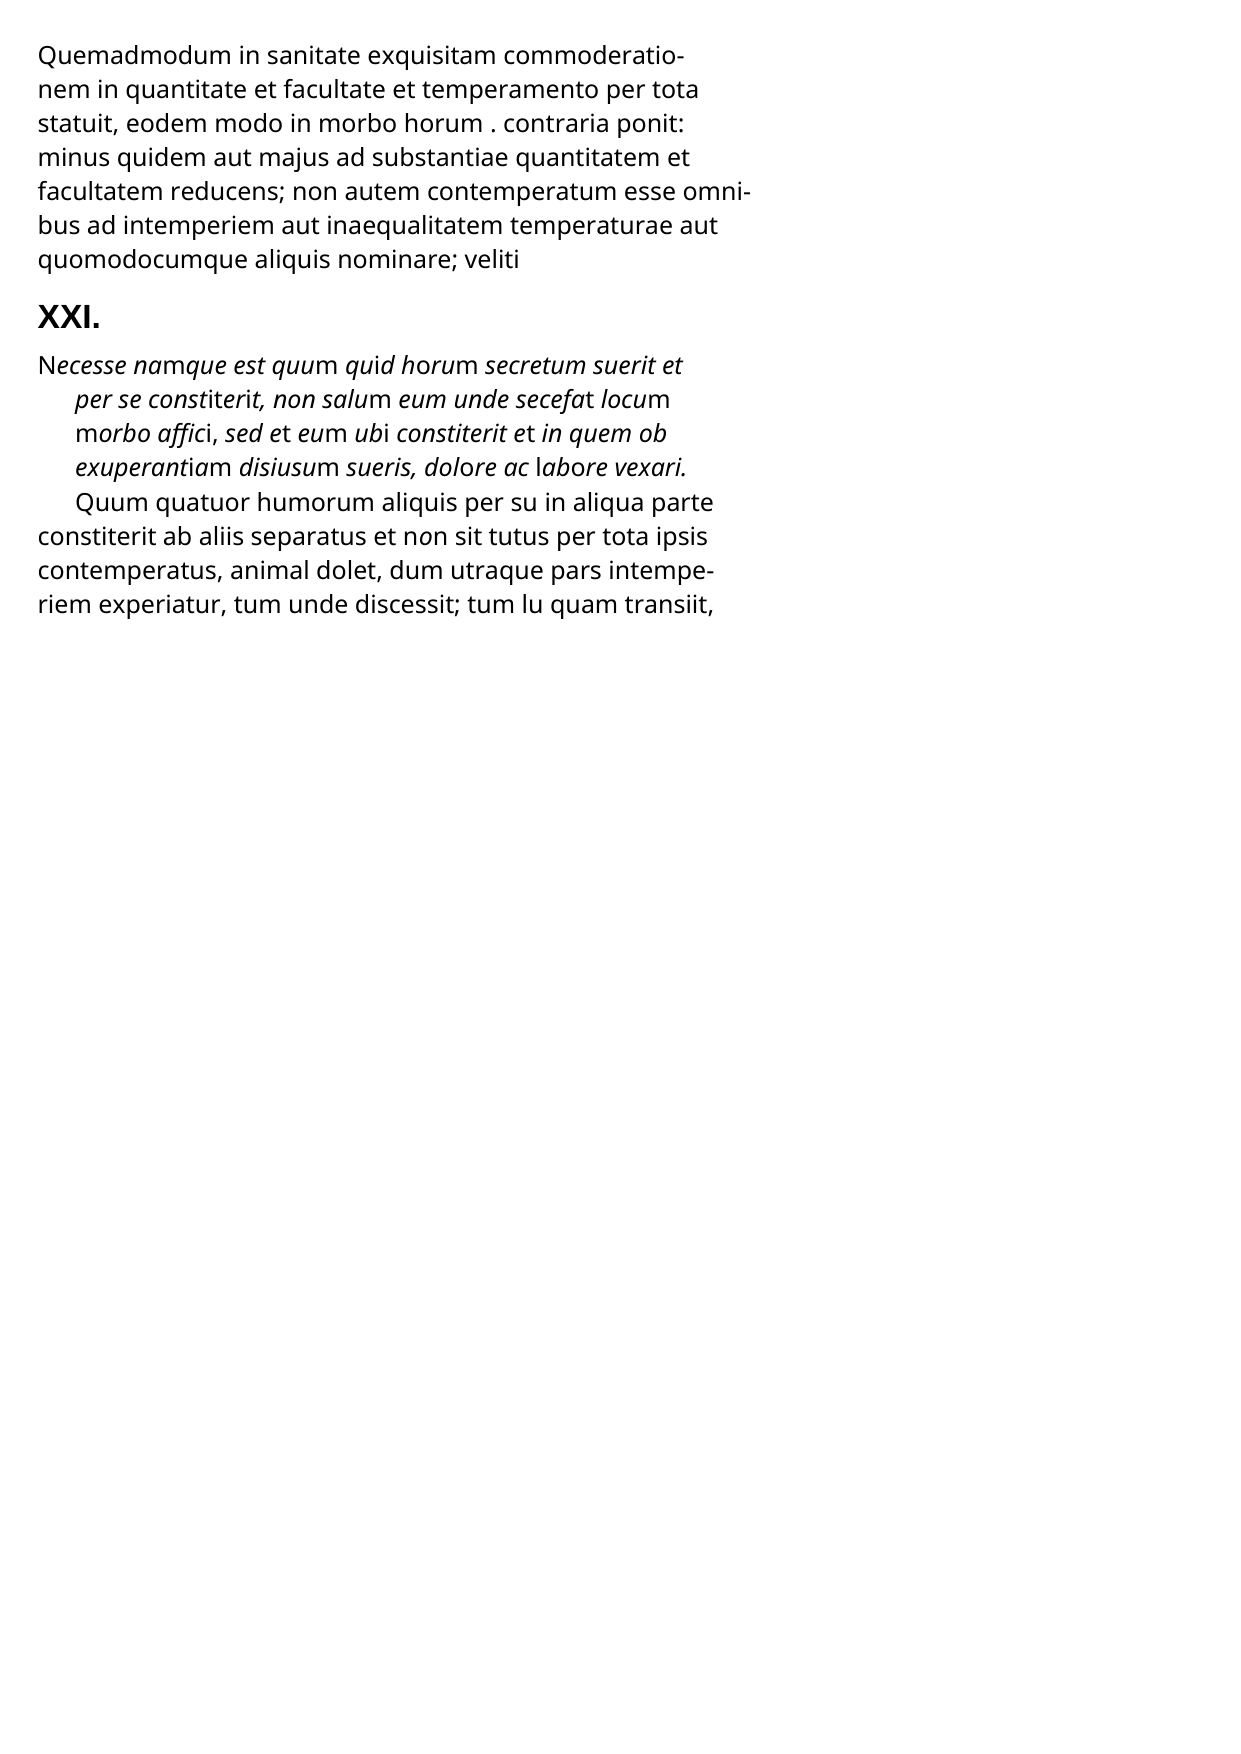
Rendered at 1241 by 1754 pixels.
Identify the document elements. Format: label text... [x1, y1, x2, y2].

text Quemadmodum in sanitate exquisitam commoderatio- nem in quantitate et facultate et temperamento per tota statuit, eodem modo in morbo horum . contraria ponit: minus quidem aut majus ad substantiae quantitatem et facultatem reducens; non autem contemperatum esse omni- bus ad intemperiem aut inaequalitatem temperaturae aut quomodocumque aliquis nominare; veliti [37, 37, 1203, 276]
text Necesse namque est quum quid horum secretum suerit et per se constiterit, non salum eum unde secefat locum morbo affici, sed et eum ubi constiterit et in quem ob exuperantiam disiusum sueris, dolore ac labore vexari. [37, 348, 1203, 484]
text Quum quatuor humorum aliquis per su in aliqua parte constiterit ab aliis separatus et non sit tutus per tota ipsis contemperatus, animal dolet, dum utraque pars intempe- riem experiatur, tum unde discessit; tum lu quam transiit, [37, 484, 1203, 620]
subtitle XXI. [37, 297, 1203, 335]
